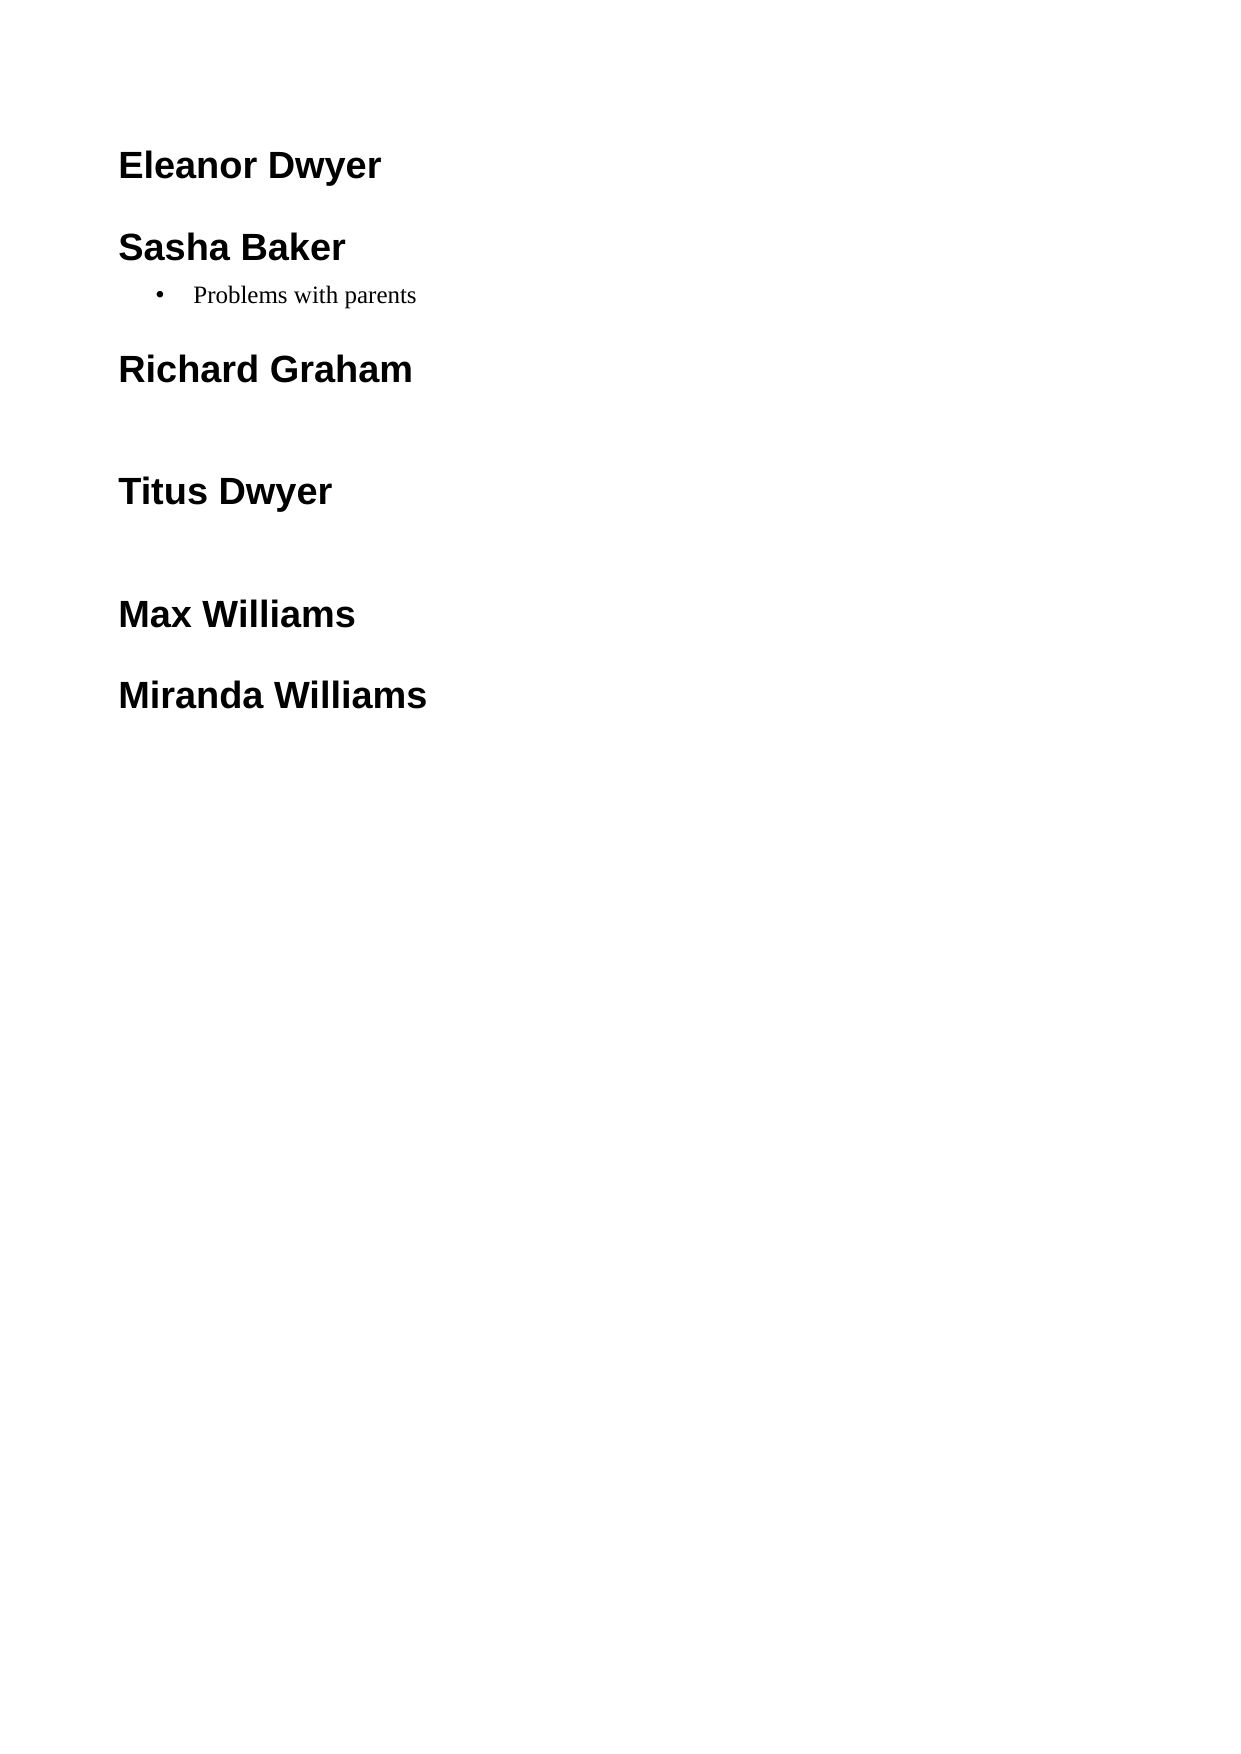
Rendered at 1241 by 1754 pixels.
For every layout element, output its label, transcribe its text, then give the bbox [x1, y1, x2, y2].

subtitle Miranda Williams [118, 673, 1122, 716]
subtitle Eleanor Dwyer [118, 143, 1122, 187]
subtitle Richard Graham [118, 347, 1122, 390]
subtitle Titus Dwyer [118, 469, 1122, 513]
list Problems with parents [156, 280, 1122, 309]
subtitle Max Williams [118, 591, 1122, 635]
subtitle Sasha Baker [118, 224, 1122, 268]
